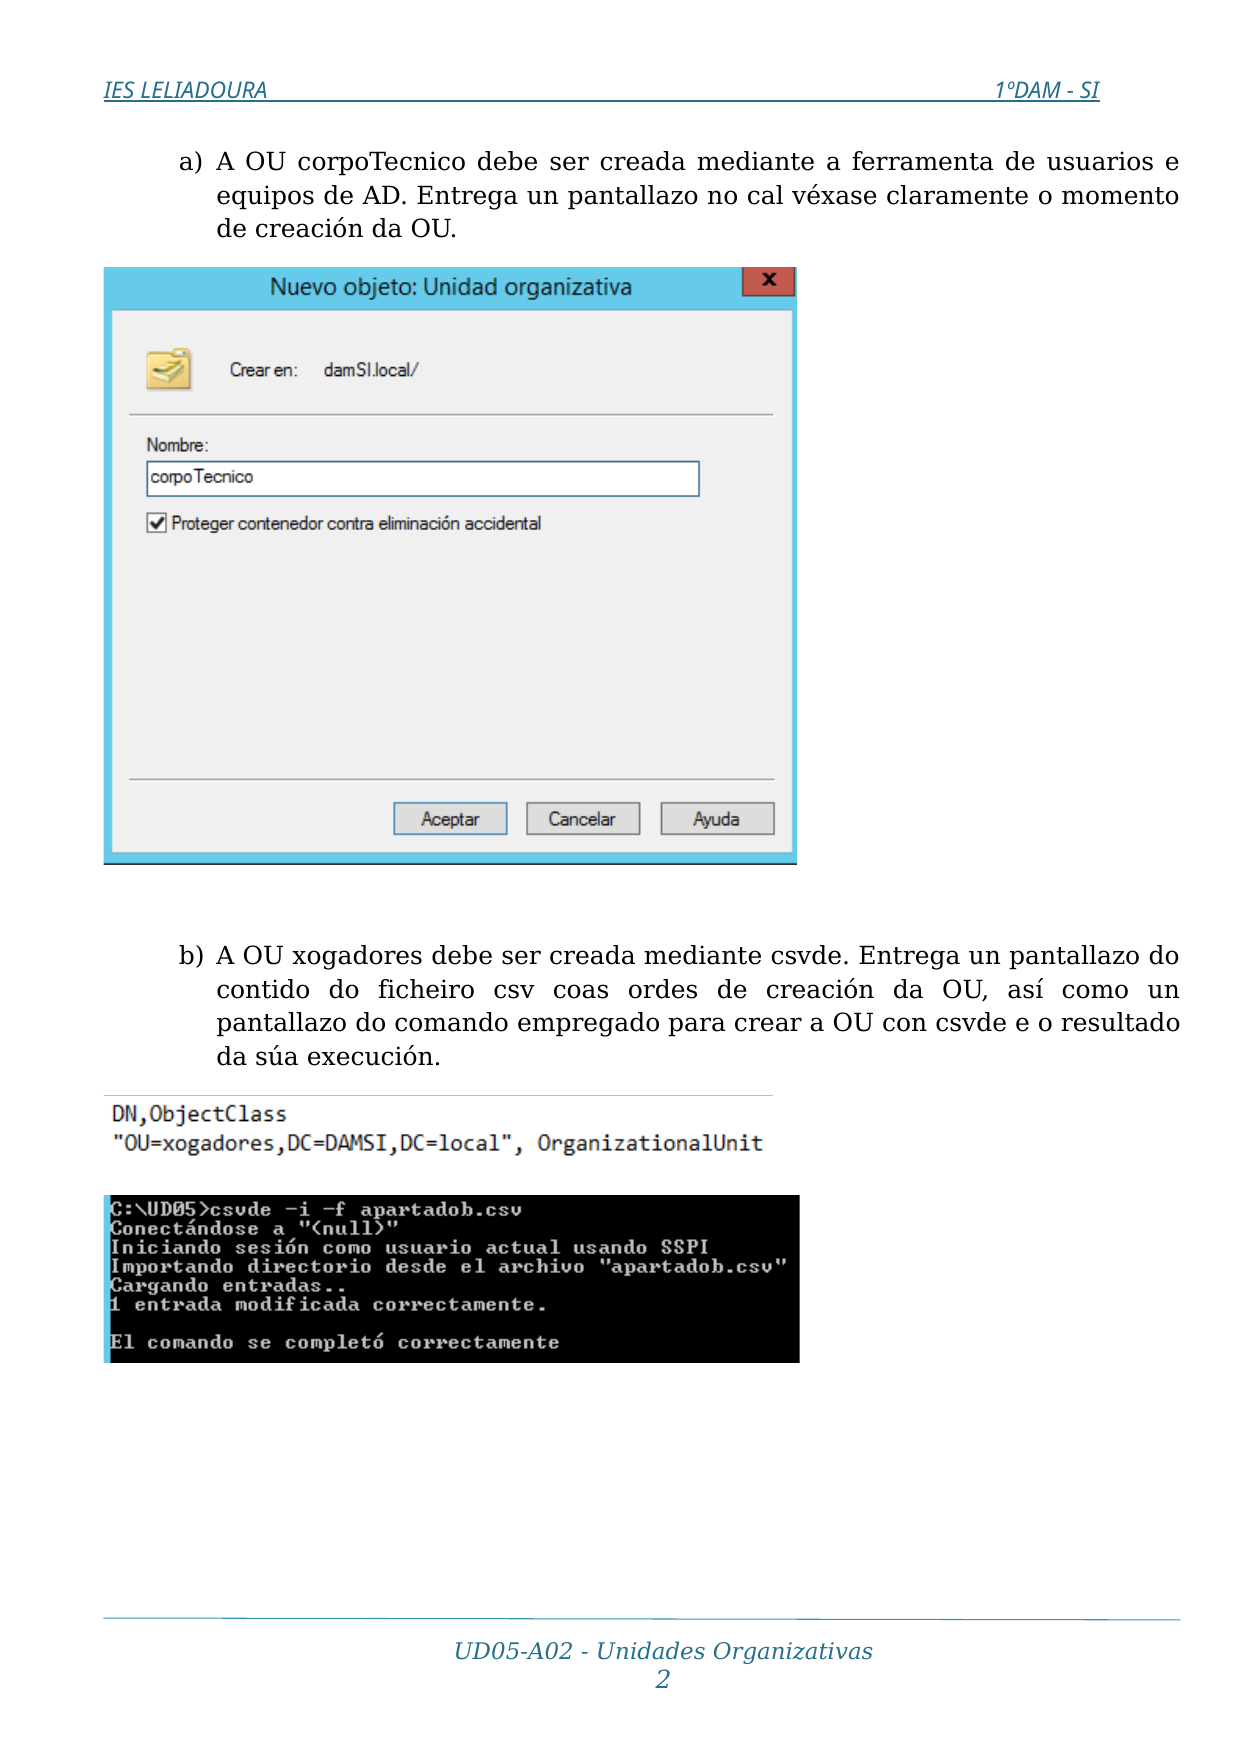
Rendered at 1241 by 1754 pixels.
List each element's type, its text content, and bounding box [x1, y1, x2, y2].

list A OU corpoTecnico debe ser creada mediante a ferramenta de usuarios e equipos de AD. Entrega un pantallazo no cal véxase claramente o momento de creación da OU. [178, 148, 1181, 244]
picture [103, 267, 797, 865]
picture [103, 1195, 800, 1363]
list A OU xogadores debe ser creada mediante csvde. Entrega un pantallazo do contido do ficheiro csv coas ordes de creación da OU, así como un pantallazo do comando empregado para crear a OU con csvde e o resultado da súa execución. [178, 941, 1181, 1071]
picture [103, 1095, 773, 1172]
